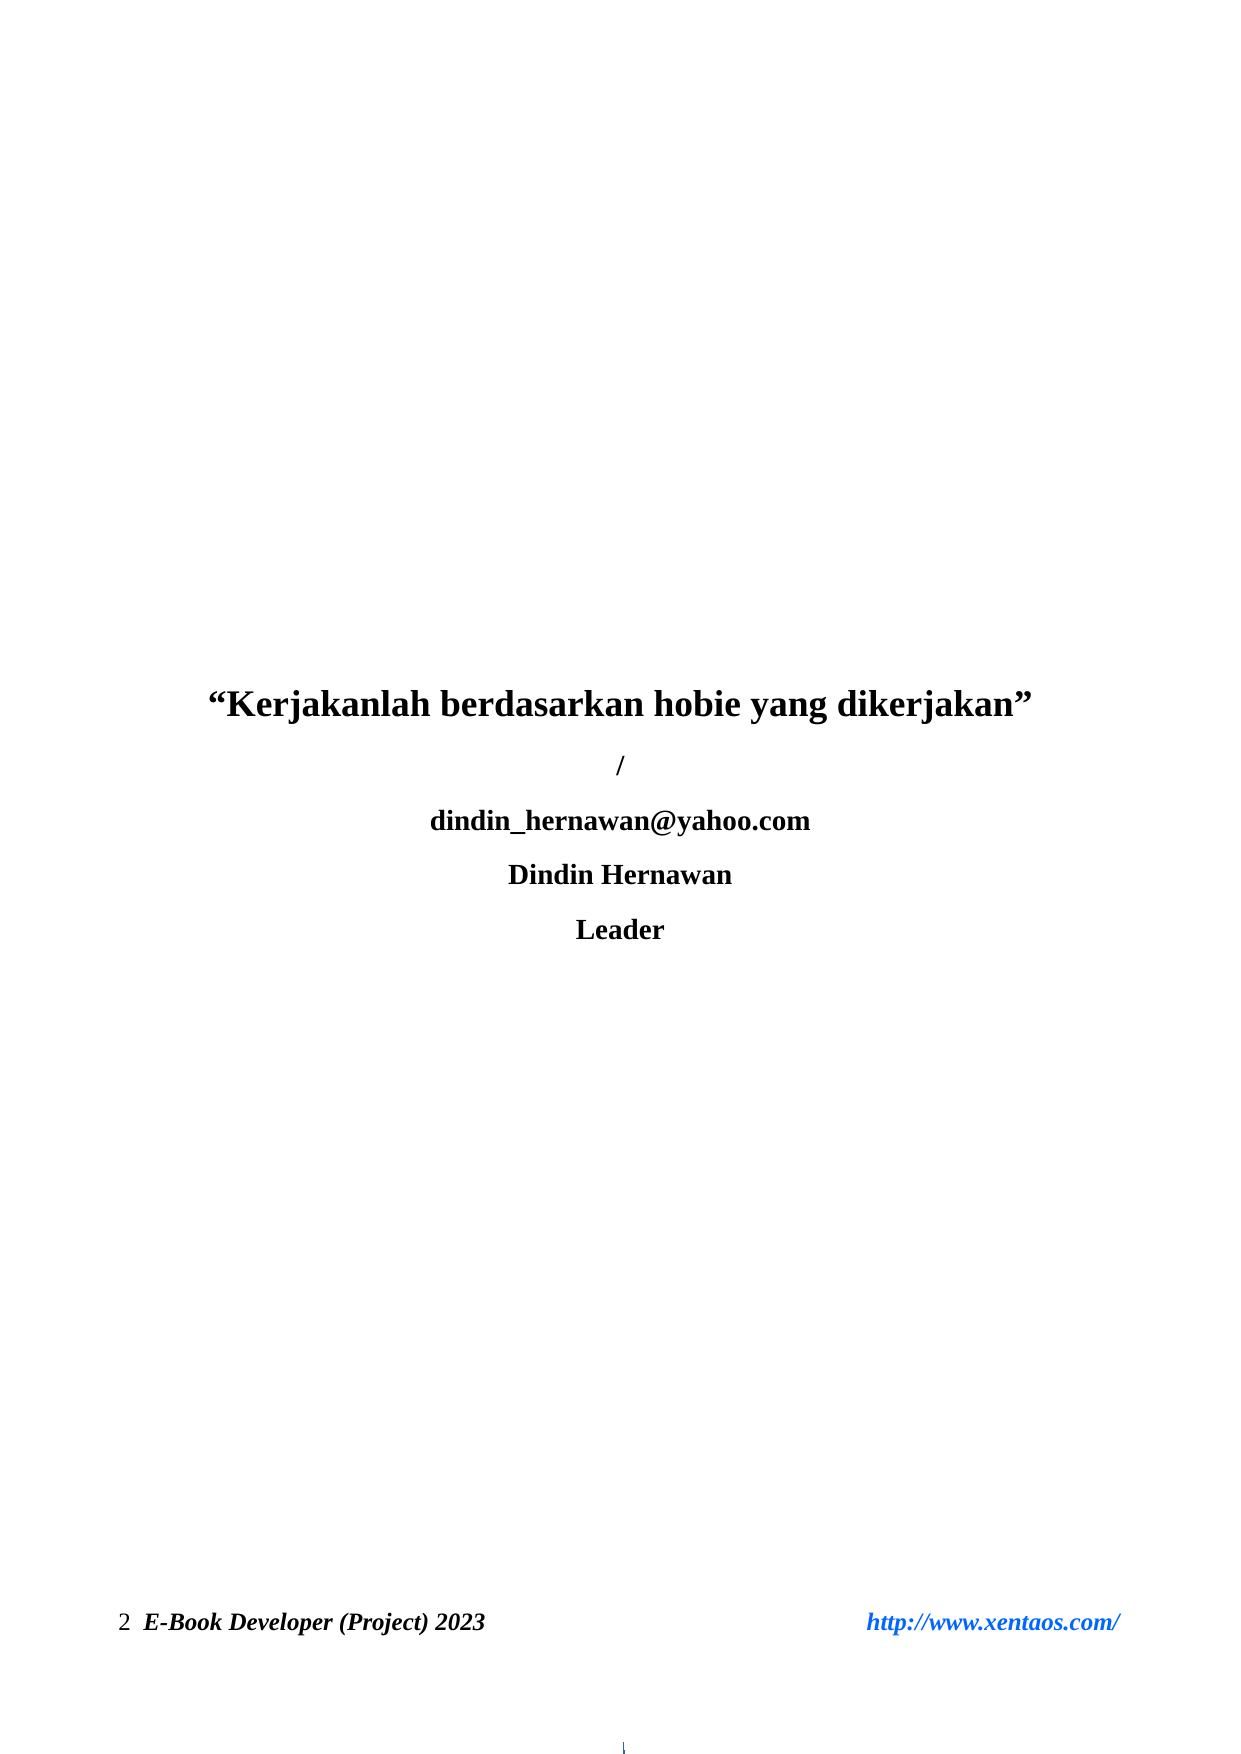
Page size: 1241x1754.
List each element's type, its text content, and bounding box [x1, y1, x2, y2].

text Dindin Hernawan [118, 857, 1122, 891]
text Leader [118, 912, 1122, 946]
text / [118, 748, 1122, 781]
text dindin_hernawan@yahoo.com [118, 803, 1122, 836]
text “Kerjakanlah berdasarkan hobie yang dikerjakan” [118, 682, 1122, 725]
